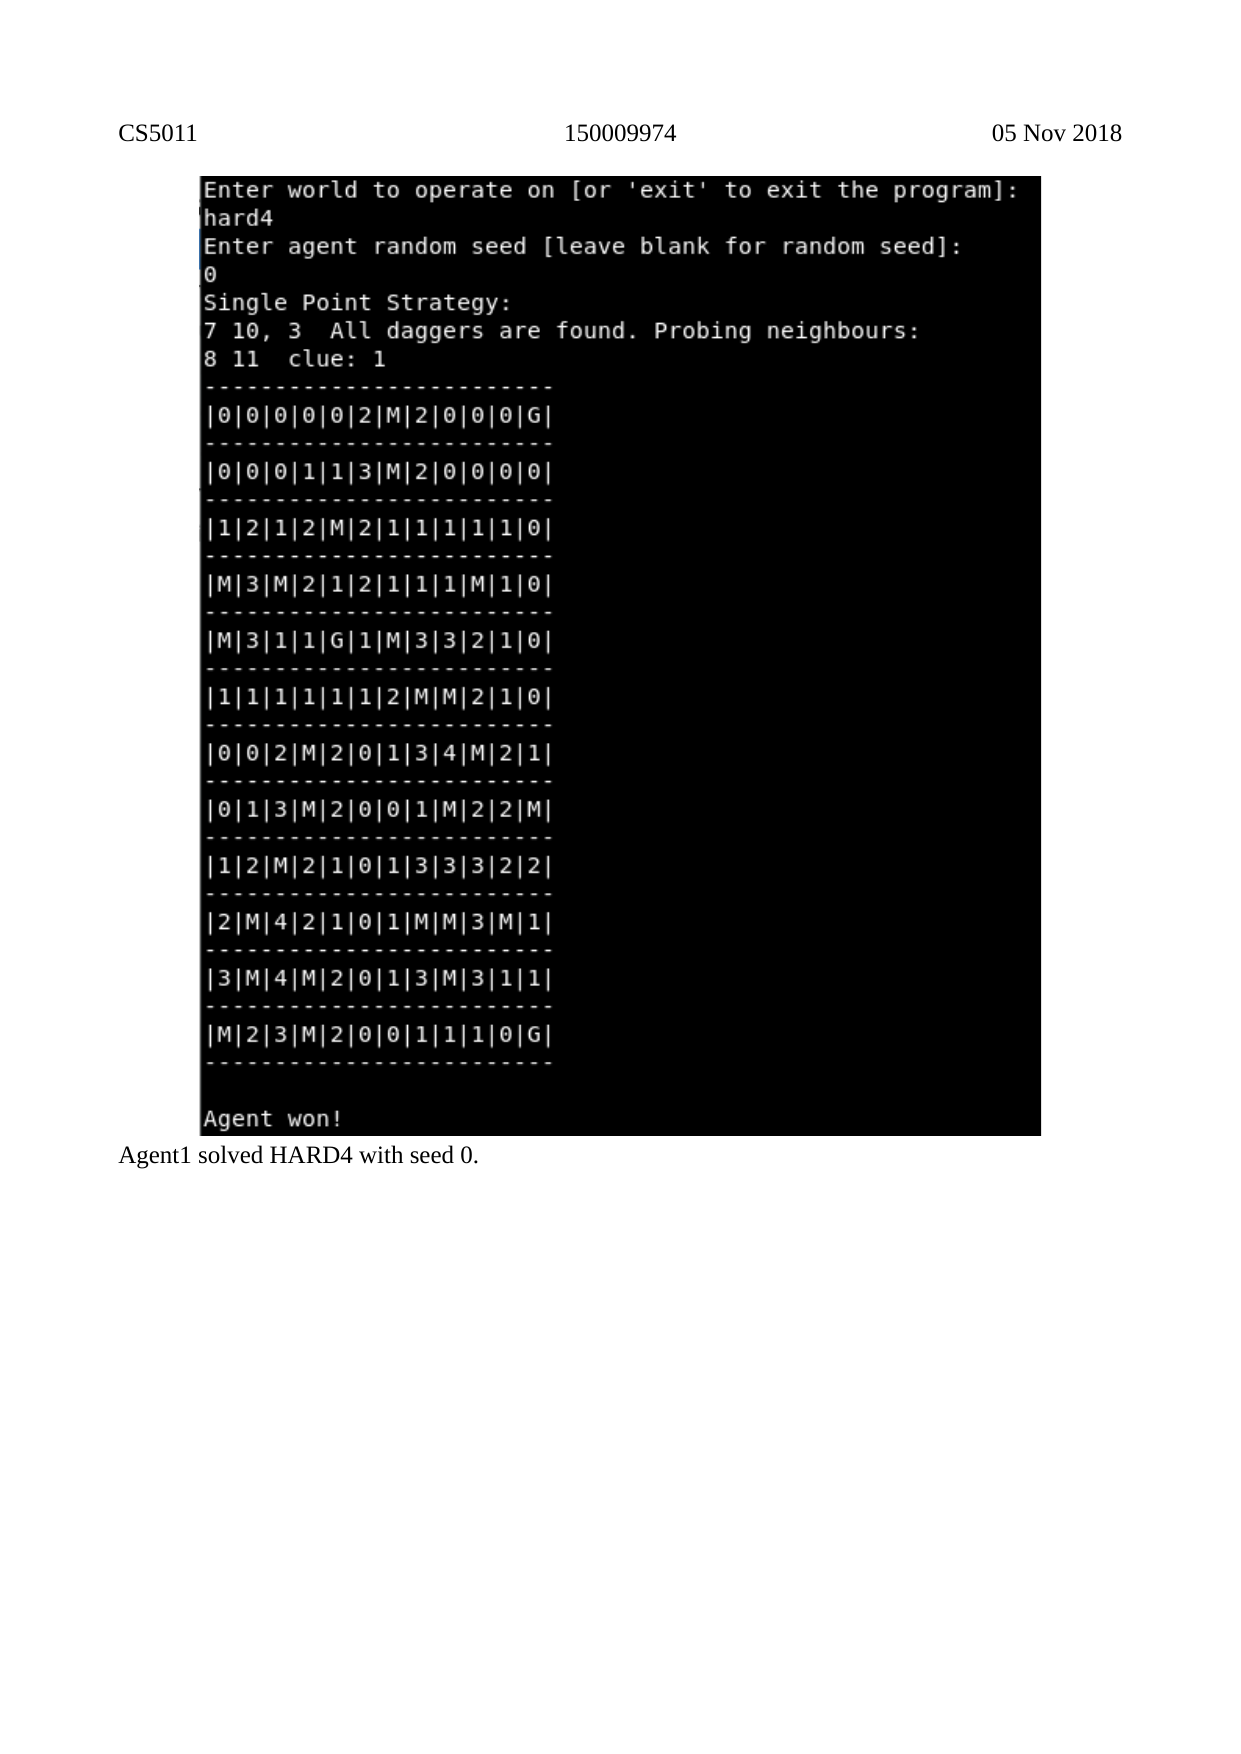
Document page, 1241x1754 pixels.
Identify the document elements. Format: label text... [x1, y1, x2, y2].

picture [199, 176, 1042, 1136]
text Agent1 solved HARD4 with seed 0. [118, 176, 1122, 1169]
